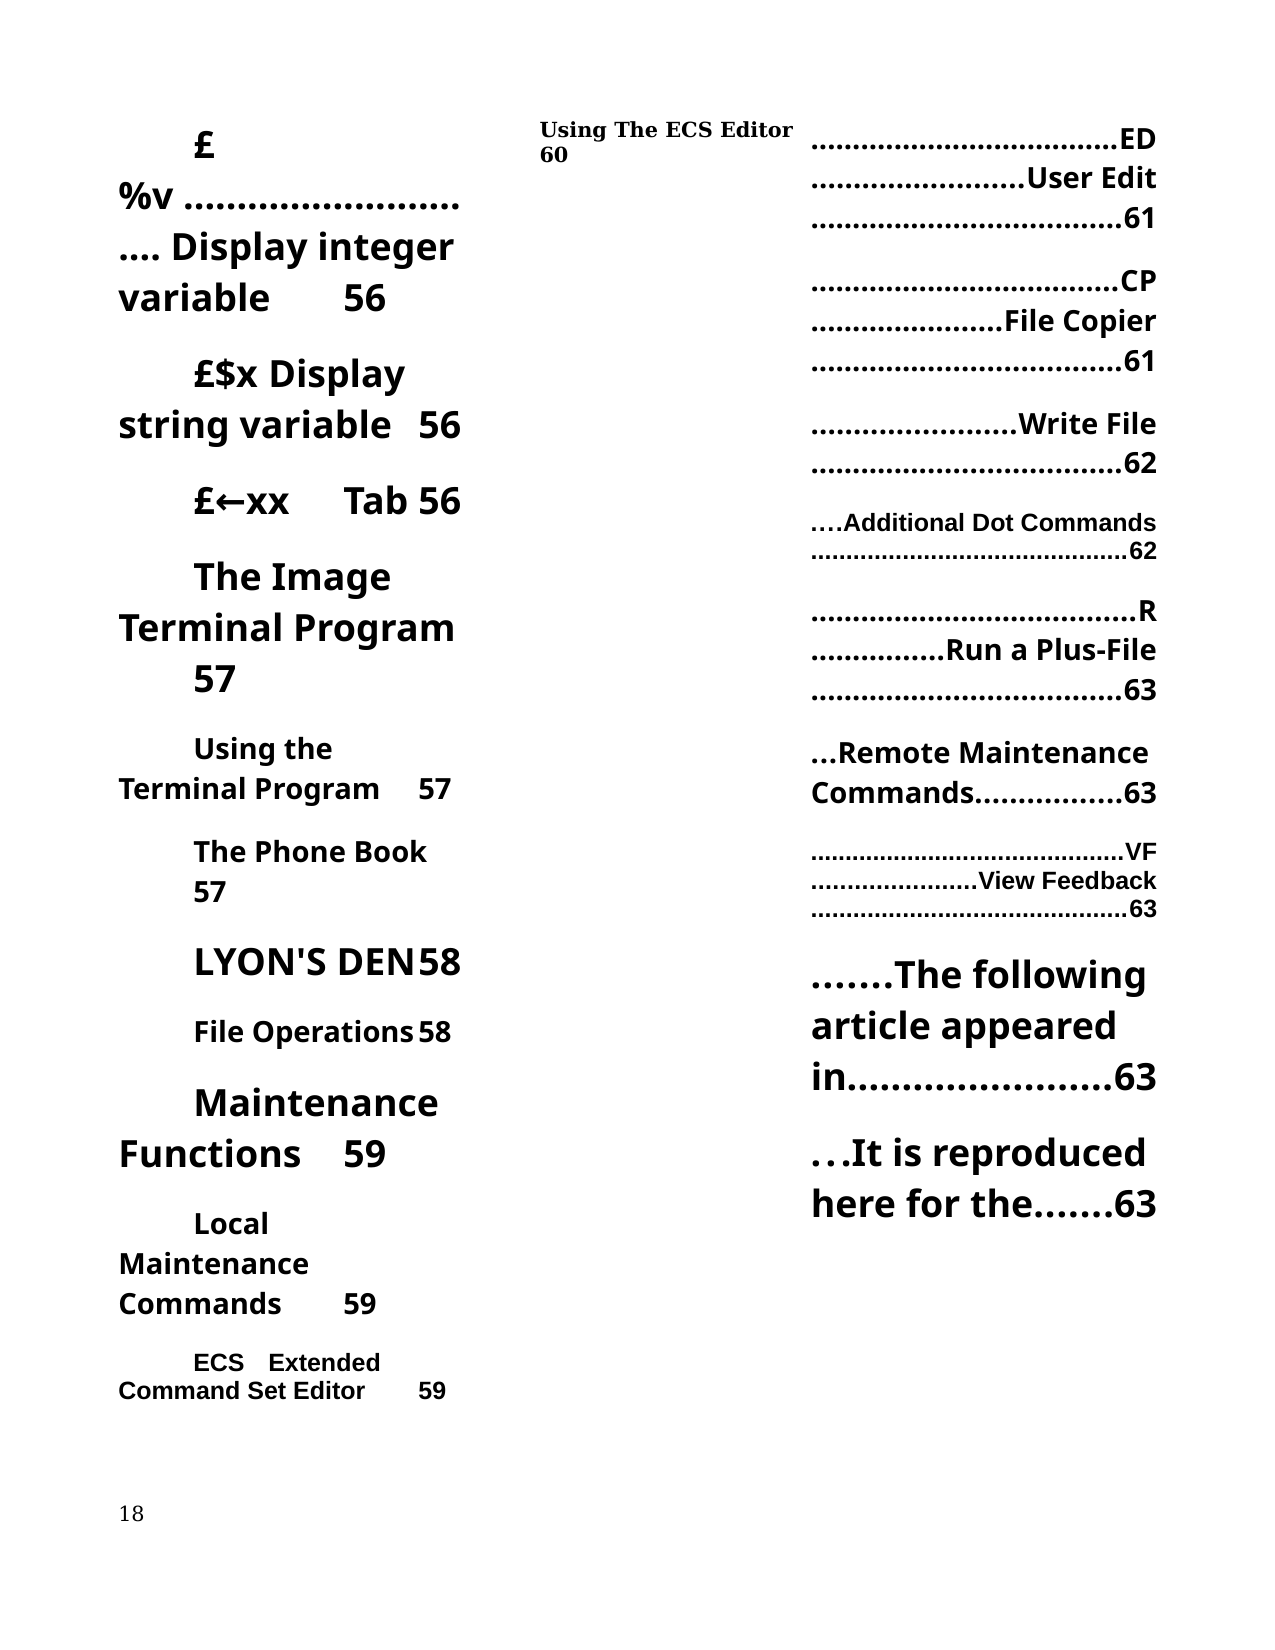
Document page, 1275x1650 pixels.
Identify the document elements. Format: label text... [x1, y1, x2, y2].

subtitle The Phone Book 57 [226, 831, 464, 911]
subtitle ECS Extended Command Set Editor 59 [388, 1348, 464, 1405]
subtitle The following article appeared in 63 [1127, 999, 1157, 1050]
subtitle Using The ECS Editor 60 [568, 118, 811, 167]
subtitle Local Maintenance Commands 59 [118, 1203, 464, 1323]
subtitle Using the Terminal Program 57 [118, 728, 464, 808]
subtitle £%v .............................. Display integer variable 56 [214, 118, 464, 322]
subtitle The Image Terminal Program 57 [118, 550, 464, 703]
subtitle File Operations 58 [451, 1012, 464, 1051]
subtitle Maintenance Functions 59 [118, 1076, 464, 1178]
subtitle £$x Display string variable 56 [415, 347, 464, 449]
